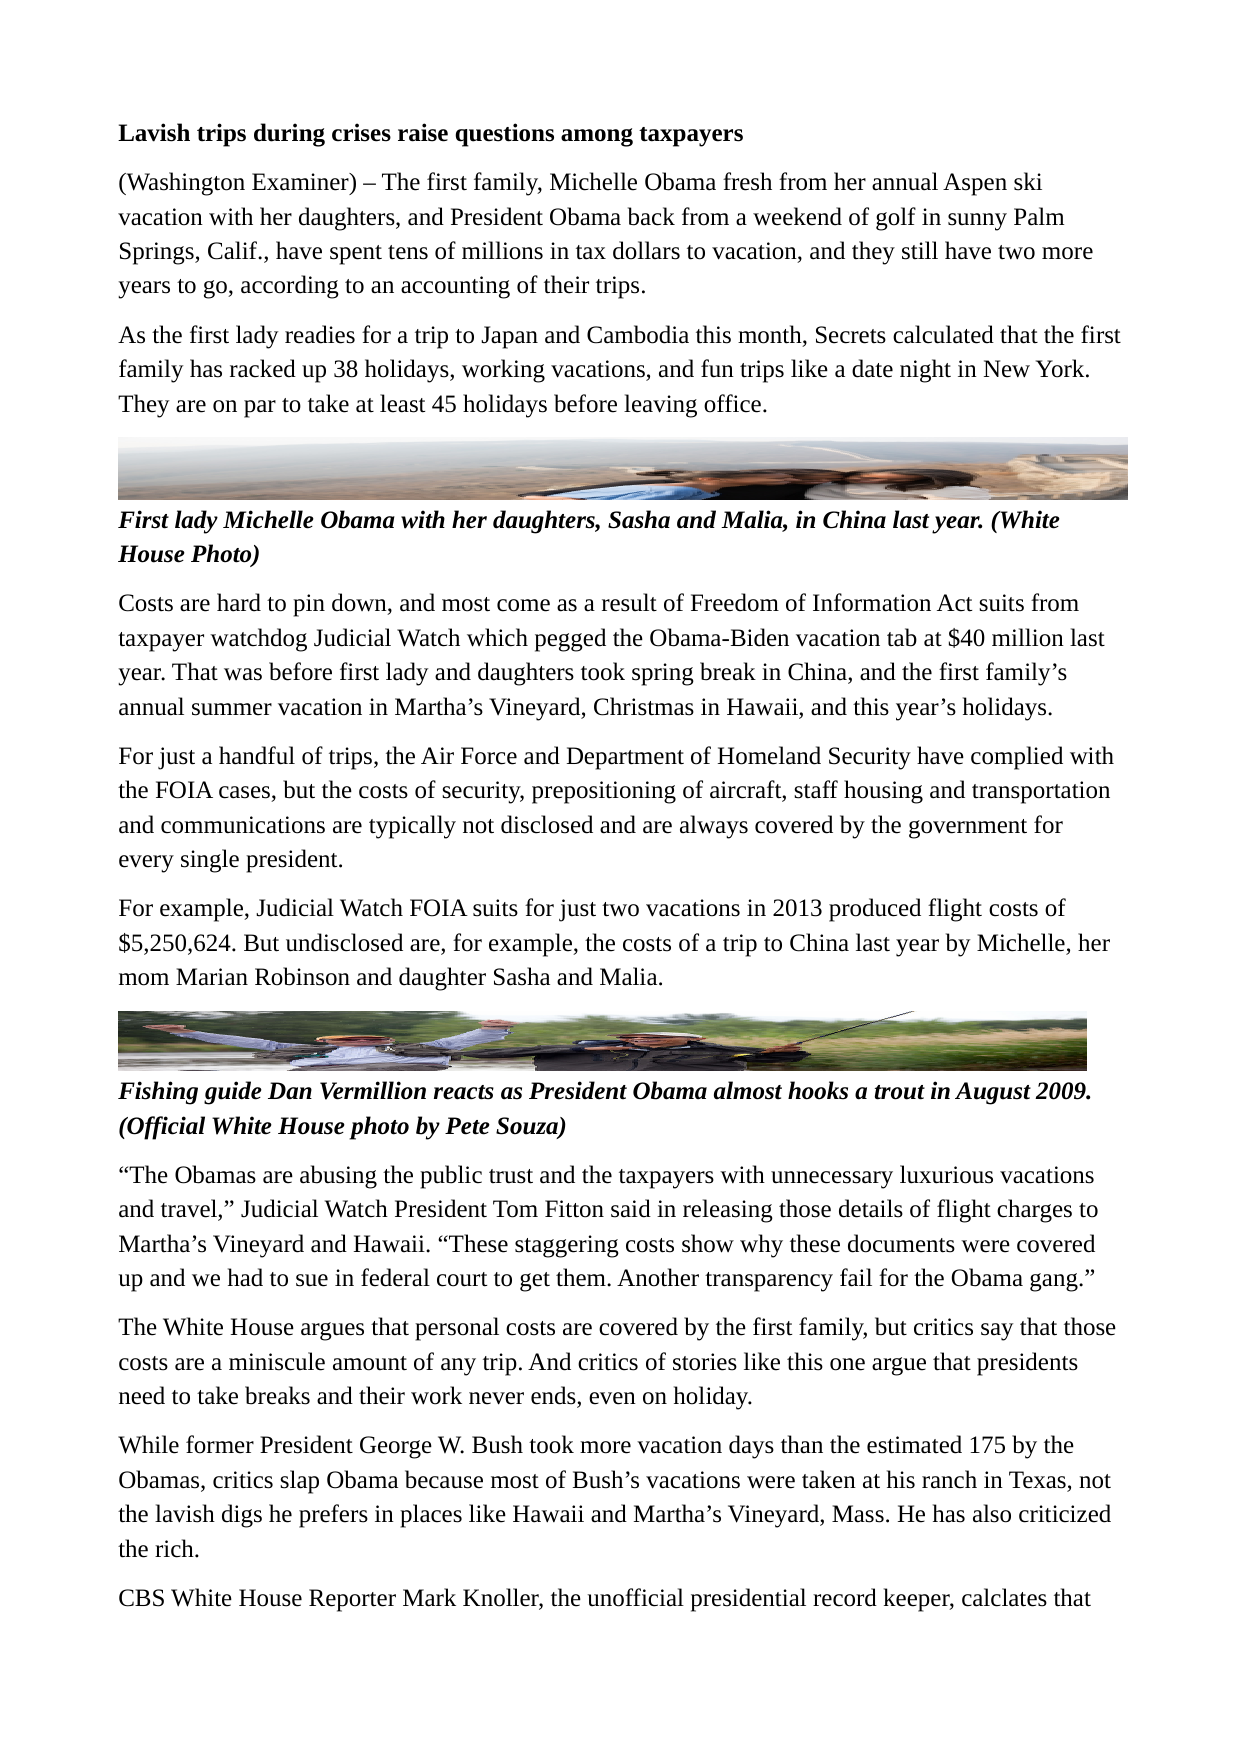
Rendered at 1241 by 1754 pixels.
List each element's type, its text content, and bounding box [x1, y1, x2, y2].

text For example, Judicial Watch FOIA suits for just two vacations in 2013 produced flight costs of $5,250,624. But undisclosed are, for example, the costs of a trip to China last year by Michelle, her mom Marian Robinson and daughter Sasha and Malia. [118, 893, 1122, 991]
text Lavish trips during crises raise questions among taxpayers [118, 118, 1122, 147]
text “The Obamas are abusing the public trust and the taxpayers with unnecessary luxurious vacations and travel,” Judicial Watch President Tom Fitton said in releasing those details of flight charges to Martha’s Vineyard and Hawaii. “These staggering costs show why these documents were covered up and we had to sue in federal court to get them. Another transparency fail for the Obama gang.” [118, 1160, 1122, 1292]
text Fishing guide Dan Vermillion reacts as President Obama almost hooks a trout in August 2009. (Official White House photo by Pete Souza) [118, 1012, 1122, 1139]
text While former President George W. Bush took more vacation days than the estimated 175 by the Obamas, critics slap Obama because most of Bush’s vacations were taken at his ranch in Texas, not the lavish digs he prefers in places like Hawaii and Martha’s Vineyard, Mass. He has also criticized the rich. [118, 1430, 1122, 1562]
text Costs are hard to pin down, and most come as a result of Freedom of Information Act suits from taxpayer watchdog Judicial Watch which pegged the Obama-Biden vacation tab at $40 million last year. That was before first lady and daughters took spring break in China, and the first family’s annual summer vacation in Martha’s Vineyard, Christmas in Hawaii, and this year’s holidays. [118, 588, 1122, 721]
text First lady Michelle Obama with her daughters, Sasha and Malia, in China last year. (White House Photo) [118, 500, 1122, 568]
picture [118, 1011, 1087, 1071]
text CBS White House Reporter Mark Knoller, the unofficial presidential record keeper, calclates that [118, 1583, 1122, 1612]
text As the first lady readies for a trip to Japan and Cambodia this month, Secrets calculated that the first family has racked up 38 holidays, working vacations, and fun trips like a date night in New York. They are on par to take at least 45 holidays before leaving office. [118, 320, 1122, 417]
text For just a handful of trips, the Air Force and Department of Homeland Security have complied with the FOIA cases, but the costs of security, prepositioning of aircraft, staff housing and transportation and communications are typically not disclosed and are always covered by the government for every single president. [118, 741, 1122, 873]
text The White House argues that personal costs are covered by the first family, but critics say that those costs are a miniscule amount of any trip. And critics of stories like this one argue that presidents need to take breaks and their work never ends, even on holiday. [118, 1312, 1122, 1410]
text (Washington Examiner) – The first family, Michelle Obama fresh from her annual Aspen ski vacation with her daughters, and President Obama back from a weekend of golf in sunny Palm Springs, Calif., have spent tens of millions in tax dollars to vacation, and they still have two more years to go, according to an accounting of their trips. [118, 167, 1122, 299]
picture [118, 437, 1128, 500]
